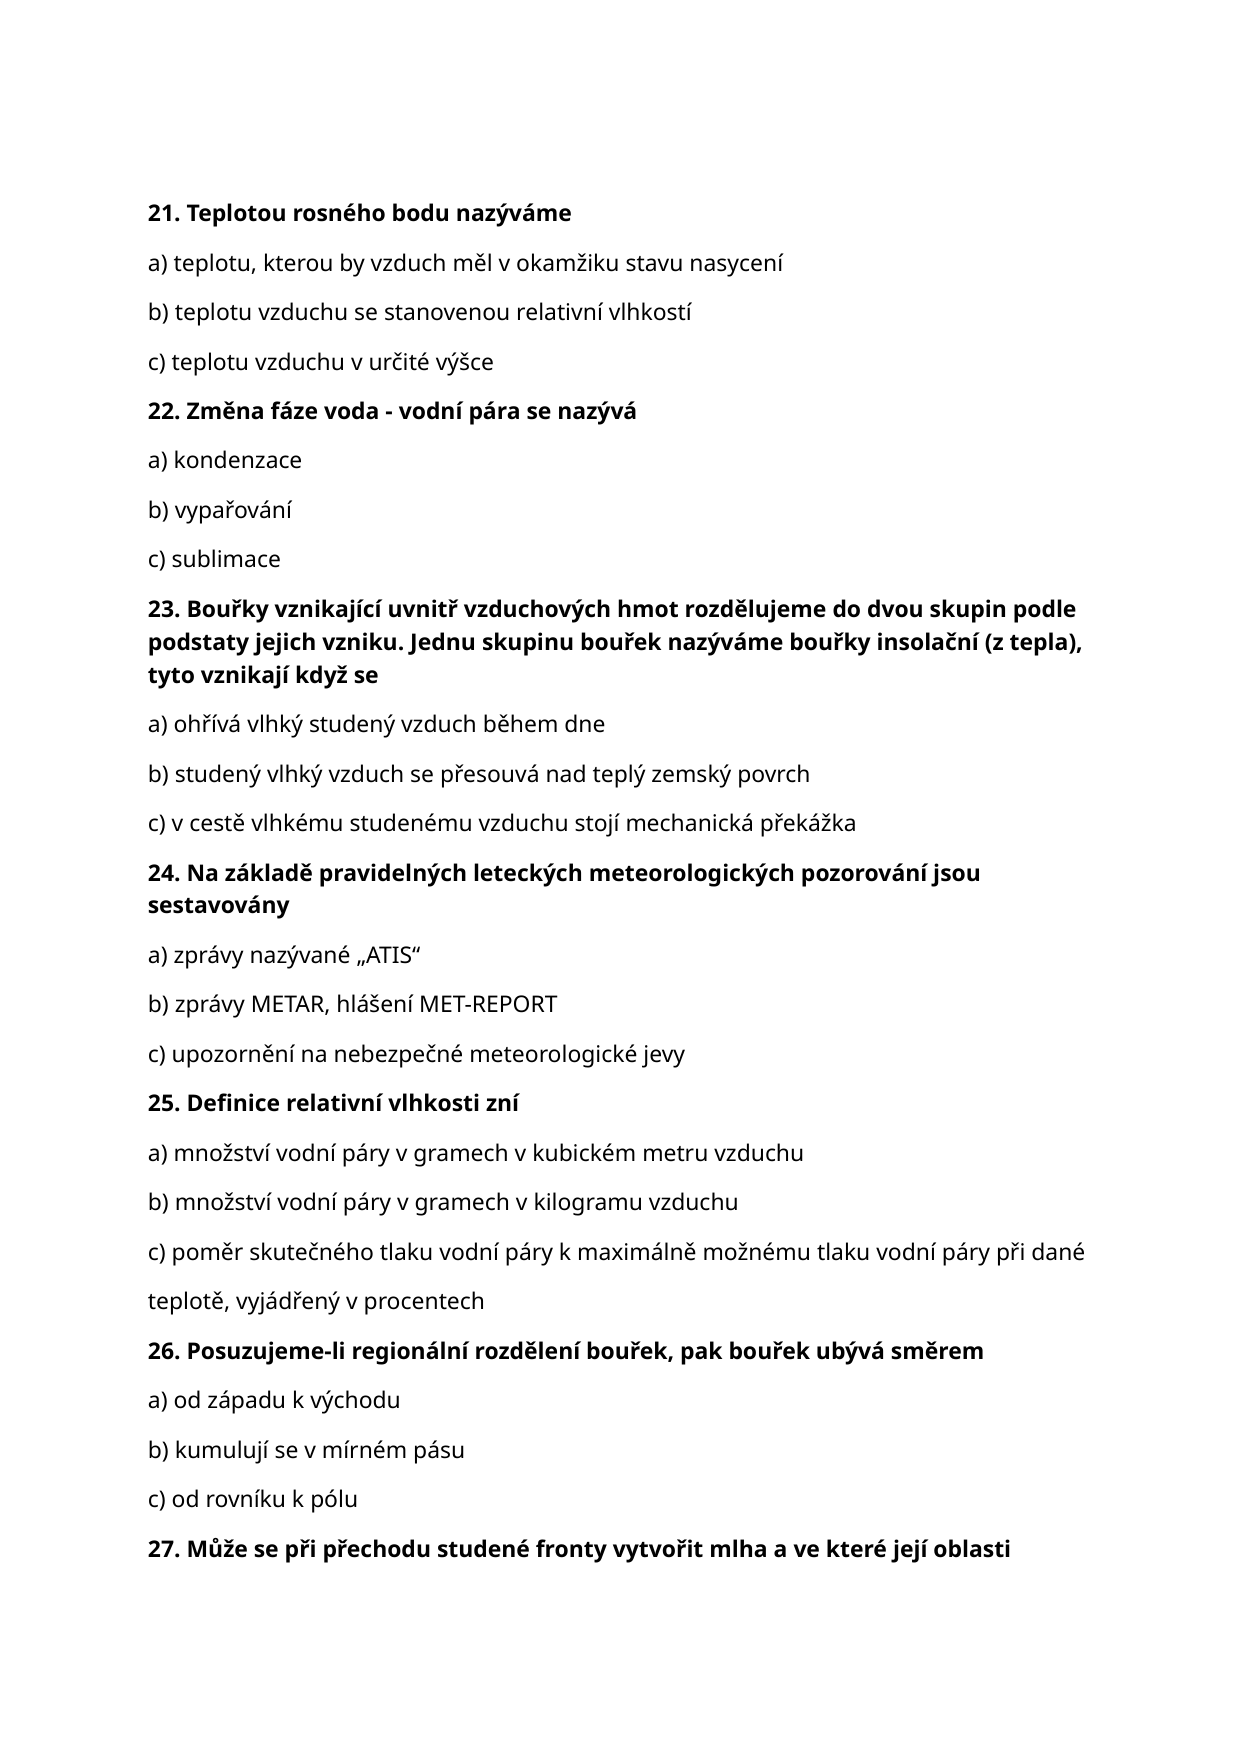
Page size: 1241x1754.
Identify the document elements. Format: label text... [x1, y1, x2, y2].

text teplotě, vyjádřený v procentech [148, 1285, 1093, 1316]
text c) upozornění na nebezpečné meteorologické jevy [148, 1038, 1093, 1069]
text b) zprávy METAR, hlášení MET-REPORT [148, 988, 1093, 1019]
text c) v cestě vlhkému studenému vzduchu stojí mechanická překážka [148, 807, 1093, 838]
text c) sublimace [148, 543, 1093, 575]
text b) množství vodní páry v gramech v kilogramu vzduchu [148, 1186, 1093, 1217]
text b) studený vlhký vzduch se přesouvá nad teplý zemský povrch [148, 757, 1093, 789]
text a) teplotu, kterou by vzduch měl v okamžiku stavu nasycení [148, 247, 1093, 278]
text a) kondenzace [148, 444, 1093, 476]
text 27. Může se při přechodu studené fronty vytvořit mlha a ve které její oblasti [148, 1532, 1093, 1564]
text c) teplotu vzduchu v určité výšce [148, 346, 1093, 377]
text 25. Definice relativní vlhkosti zní [148, 1087, 1093, 1118]
text c) poměr skutečného tlaku vodní páry k maximálně možnému tlaku vodní páry při dané [148, 1236, 1093, 1267]
text 21. Teplotou rosného bodu nazýváme [148, 197, 1093, 228]
text b) teplotu vzduchu se stanovenou relativní vlhkostí [148, 296, 1093, 327]
text b) kumulují se v mírném pásu [148, 1433, 1093, 1465]
text b) vypařování [148, 494, 1093, 525]
text a) ohřívá vlhký studený vzduch během dne [148, 708, 1093, 739]
text 26. Posuzujeme-li regionální rozdělení bouřek, pak bouřek ubývá směrem [148, 1334, 1093, 1366]
text c) od rovníku k pólu [148, 1483, 1093, 1514]
text a) od západu k východu [148, 1384, 1093, 1415]
text 22. Změna fáze voda - vodní pára se nazývá [148, 395, 1093, 426]
text 24. Na základě pravidelných leteckých meteorologických pozorování jsou sestavovány [148, 856, 1093, 921]
text a) zprávy nazývané „ATIS“ [148, 939, 1093, 970]
text a) množství vodní páry v gramech v kubickém metru vzduchu [148, 1137, 1093, 1168]
text 23. Bouřky vznikající uvnitř vzduchových hmot rozdělujeme do dvou skupin podle podstaty jejich vzniku. Jednu skupinu bouřek nazýváme bouřky insolační (z tepla), tyto vznikají když se [148, 593, 1093, 690]
